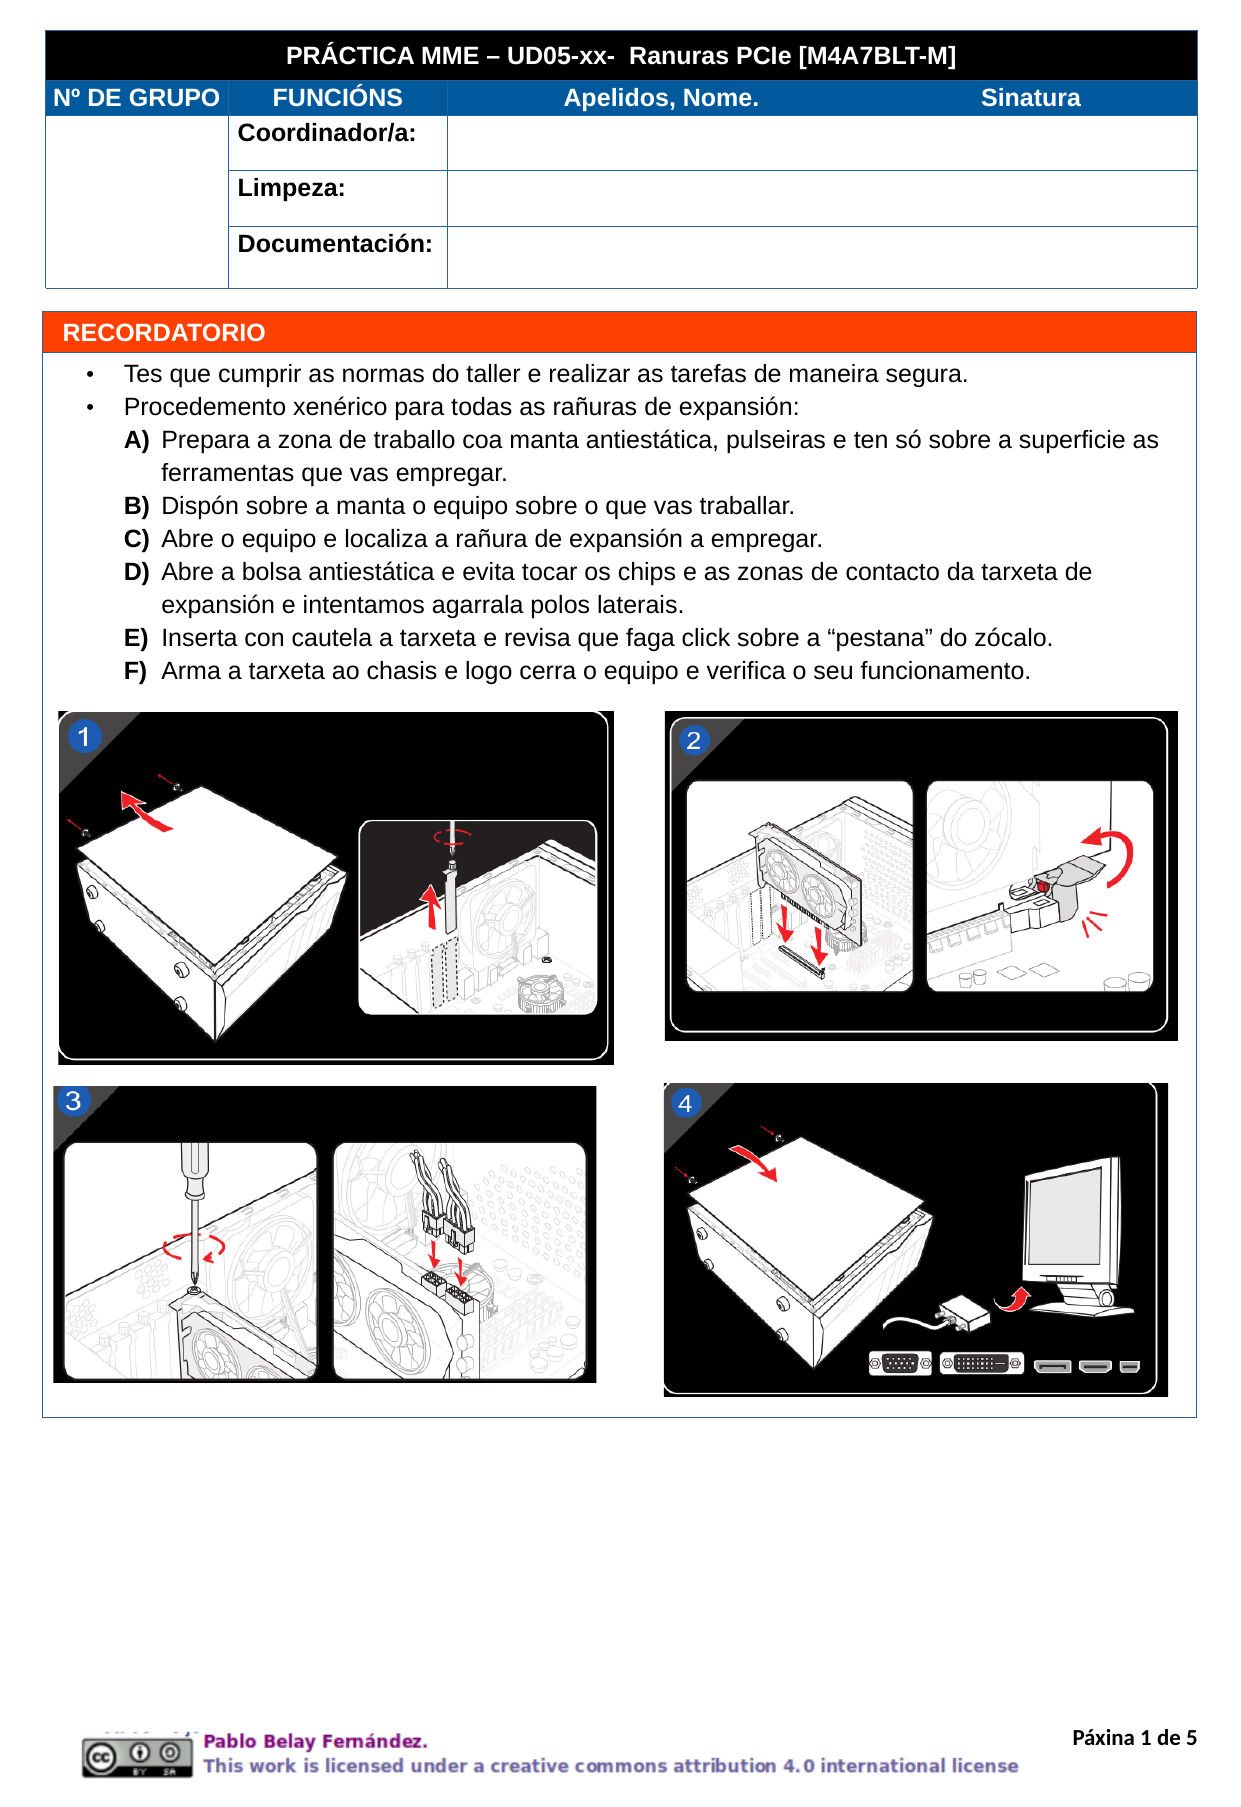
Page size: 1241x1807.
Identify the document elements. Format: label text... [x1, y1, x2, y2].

table_cell Documentación: [229, 227, 447, 288]
picture [664, 711, 1178, 1041]
table_header PRÁCTICA MME – UD05-xx- Ranuras PCIe [M4A7BLT-M] [46, 31, 1197, 80]
picture [663, 1083, 1169, 1397]
table_cell [448, 171, 1197, 226]
table_cell FUNCIÓNS [229, 81, 447, 115]
table_cell [46, 116, 228, 288]
table_cell [448, 116, 1197, 170]
picture [65, 1722, 1035, 1787]
picture [53, 1086, 597, 1383]
table_cell Apelidos, Nome. Sinatura [448, 81, 1197, 115]
picture [58, 711, 614, 1065]
table_header RECORDATORIO [43, 312, 1196, 352]
table_cell Tes que cumprir as normas do taller e realizar as tarefas de maneira segura. Procedemento xenérico para todas as rañuras de expansión: Prepara a zona de traballo coa manta antiestática, pulseiras e ten só sobre a superficie as ferramentas que vas empregar. Dispón sobre a manta o equipo sobre o que vas traballar. Abre o equipo e localiza a rañura de expansión a empregar. Abre a bolsa antiestática e evita tocar os chips e as zonas de contacto da tarxeta de expansión e intentamos agarrala polos laterais. Inserta con cautela a tarxeta e revisa que faga click sobre a “pestana” do zócalo. Arma a tarxeta ao chasis e logo cerra o equipo e verifica o seu funcionamento. [43, 353, 1196, 1417]
table_cell Limpeza: [229, 171, 447, 226]
table_cell [448, 227, 1197, 288]
table_cell Coordinador/a: [229, 116, 447, 170]
table_cell Nº DE GRUPO [46, 81, 228, 115]
